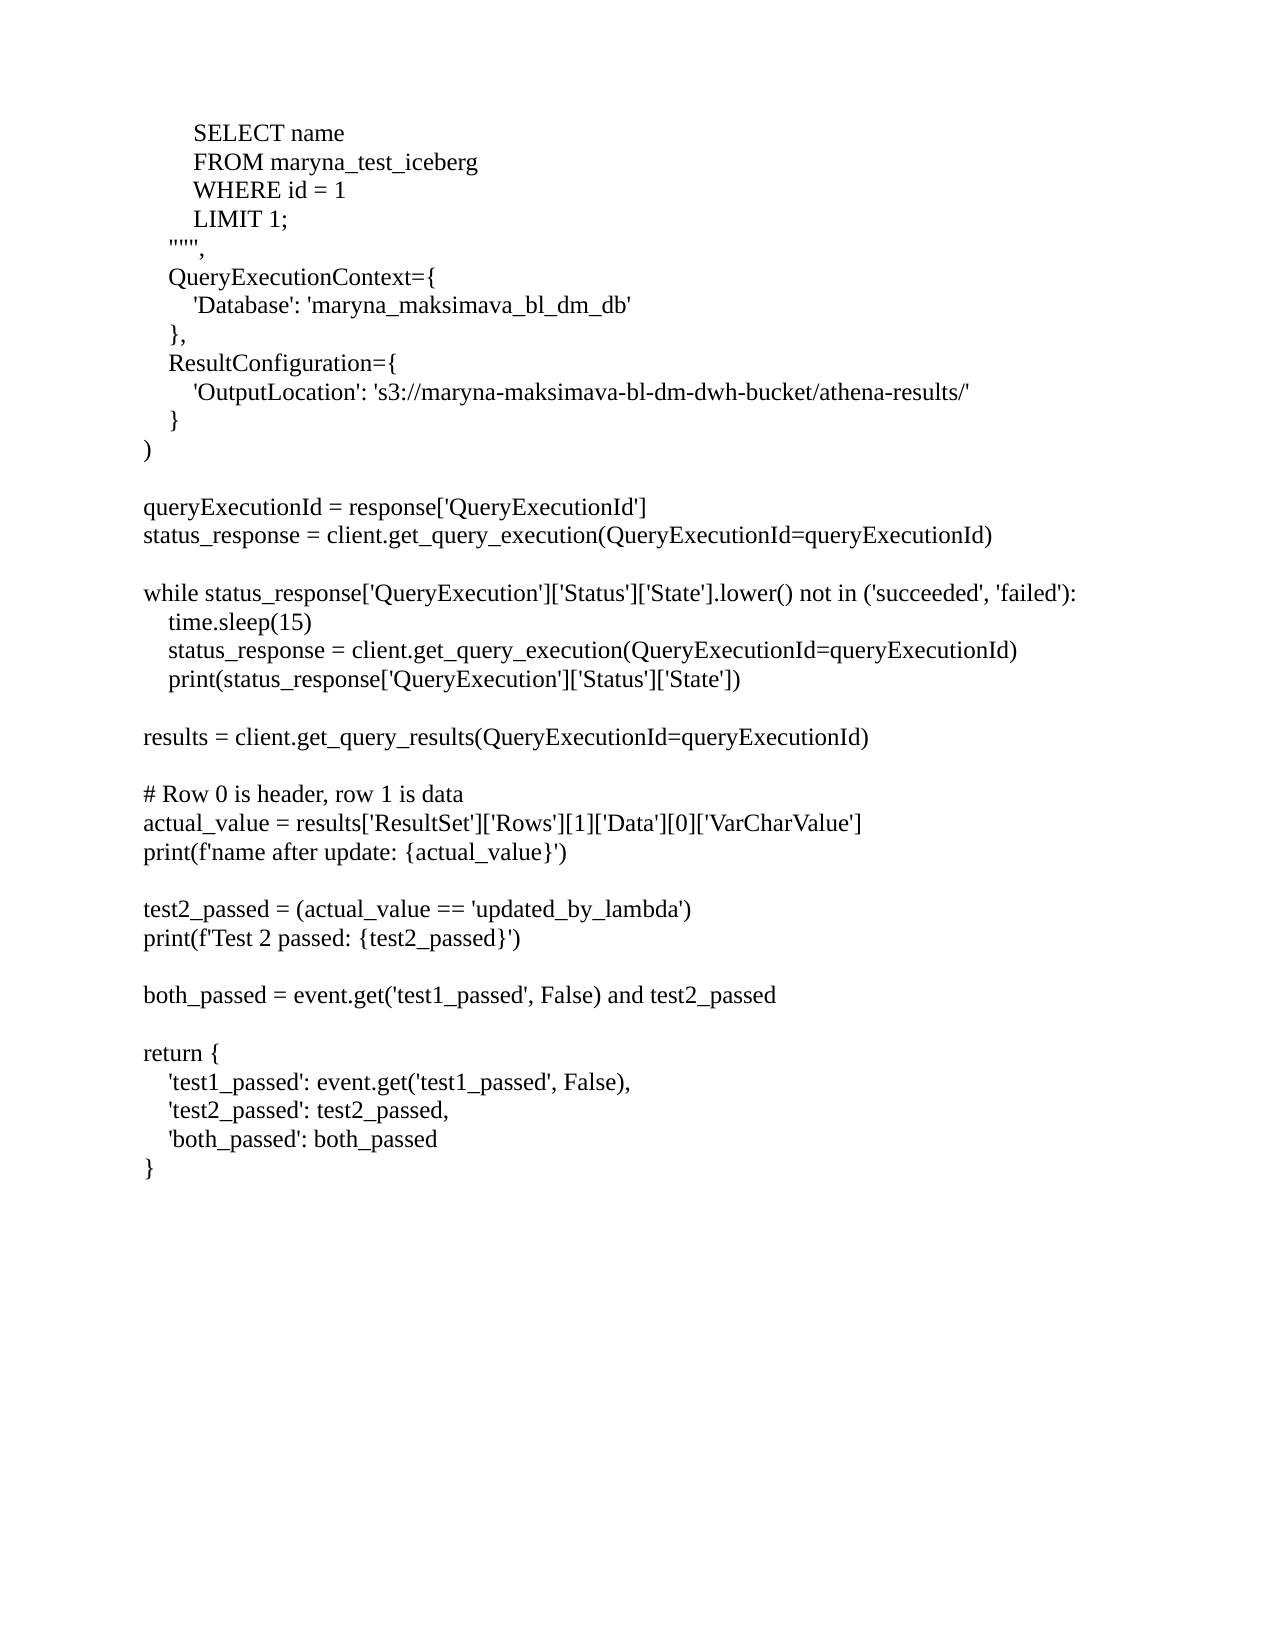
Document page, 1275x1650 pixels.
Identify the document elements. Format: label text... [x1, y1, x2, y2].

text WHERE id = 1 [118, 176, 1157, 204]
text print(f'Test 2 passed: {test2_passed}') [118, 923, 1157, 952]
text QueryExecutionContext={ [118, 262, 1157, 291]
text return { [118, 1038, 1157, 1067]
text }, [118, 319, 1157, 348]
text LIMIT 1; [118, 204, 1157, 233]
text ) [118, 434, 1157, 463]
text 'both_passed': both_passed [118, 1124, 1157, 1153]
text print(status_response['QueryExecution']['Status']['State']) [118, 664, 1157, 693]
text """, [118, 233, 1157, 262]
text # Row 0 is header, row 1 is data [118, 779, 1157, 808]
text queryExecutionId = response['QueryExecutionId'] [118, 492, 1157, 521]
text status_response = client.get_query_execution(QueryExecutionId=queryExecutionId) [118, 636, 1157, 664]
text } [118, 1153, 1157, 1182]
text 'Database': 'maryna_maksimava_bl_dm_db' [118, 291, 1157, 319]
text 'test2_passed': test2_passed, [118, 1096, 1157, 1124]
text print(f'name after update: {actual_value}') [118, 837, 1157, 866]
text SELECT name [118, 118, 1157, 147]
text } [118, 406, 1157, 434]
text while status_response['QueryExecution']['Status']['State'].lower() not in ('succeeded', 'failed'): [118, 578, 1157, 607]
text actual_value = results['ResultSet']['Rows'][1]['Data'][0]['VarCharValue'] [118, 808, 1157, 837]
text results = client.get_query_results(QueryExecutionId=queryExecutionId) [118, 722, 1157, 751]
text 'test1_passed': event.get('test1_passed', False), [118, 1067, 1157, 1096]
text time.sleep(15) [118, 607, 1157, 636]
text 'OutputLocation': 's3://maryna-maksimava-bl-dm-dwh-bucket/athena-results/' [118, 377, 1157, 406]
text both_passed = event.get('test1_passed', False) and test2_passed [118, 981, 1157, 1009]
text ResultConfiguration={ [118, 348, 1157, 377]
text test2_passed = (actual_value == 'updated_by_lambda') [118, 894, 1157, 923]
text FROM maryna_test_iceberg [118, 147, 1157, 176]
text status_response = client.get_query_execution(QueryExecutionId=queryExecutionId) [118, 521, 1157, 549]
